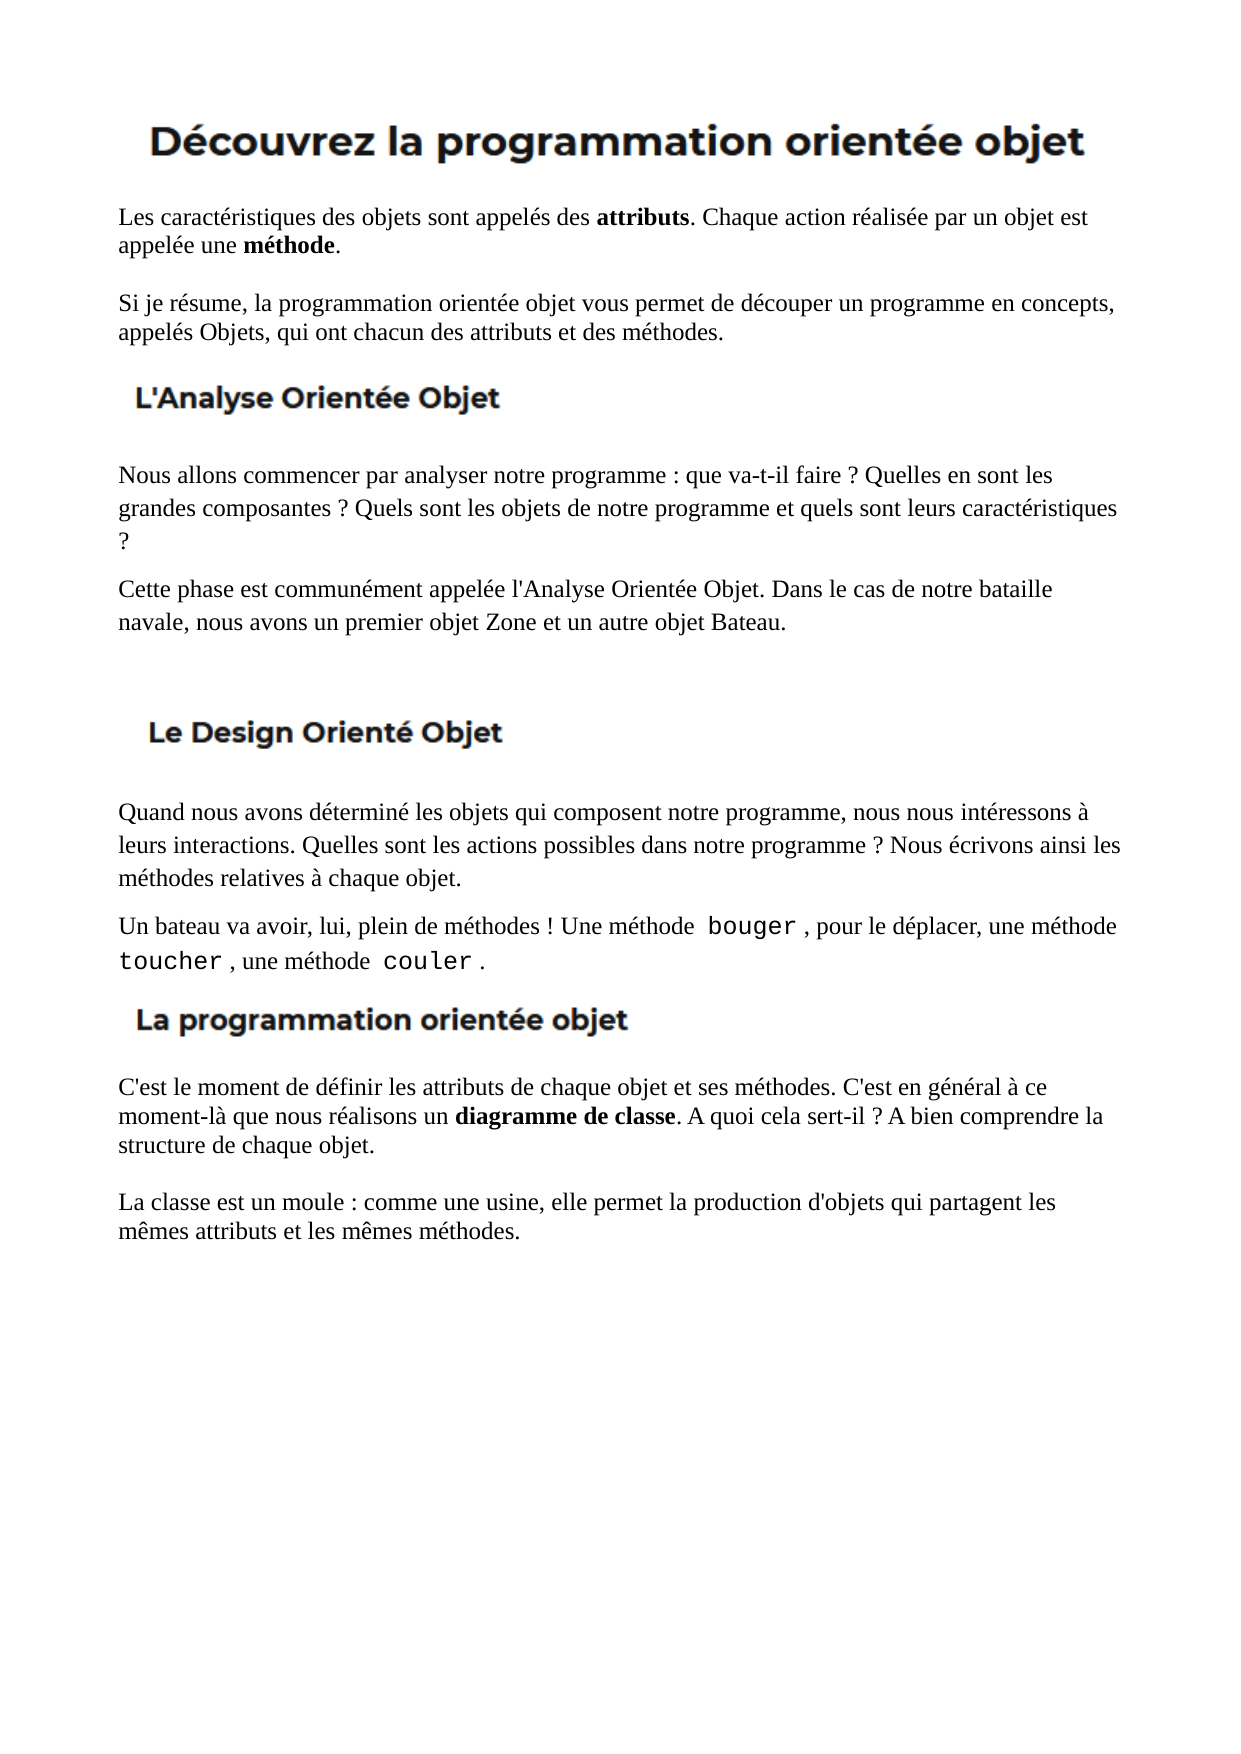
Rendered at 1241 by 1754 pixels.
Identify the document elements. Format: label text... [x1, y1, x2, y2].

text C'est le moment de définir les attributs de chaque objet et ses méthodes. C'est en général à ce moment-là que nous réalisons un diagramme de classe. A quoi cela sert-il ? A bien comprendre la structure de chaque objet. [118, 1072, 1122, 1159]
text Cette phase est communément appelée l'Analyse Orientée Objet. Dans le cas de notre bataille navale, nous avons un premier objet Zone et un autre objet Bateau. [118, 574, 1122, 636]
picture [145, 118, 1096, 173]
picture [124, 996, 644, 1048]
picture [131, 374, 518, 423]
text Nous allons commencer par analyser notre programme : que va-t-il faire ? Quelles en sont les grandes composantes ? Quels sont les objets de notre programme et quels sont leurs caractéristiques ? [118, 460, 1122, 555]
text Un bateau va avoir, lui, plein de méthodes ! Une méthode bouger , pour le déplacer, une méthode toucher , une méthode couler . [118, 911, 1122, 977]
text Quand nous avons déterminé les objets qui composent notre programme, nous nous intéressons à leurs interactions. Quelles sont les actions possibles dans notre programme ? Nous écrivons ainsi les méthodes relatives à chaque objet. [118, 797, 1122, 892]
text La classe est un moule : comme une usine, elle permet la production d'objets qui partagent les mêmes attributs et les mêmes méthodes. [118, 1187, 1122, 1245]
text Si je résume, la programmation orientée objet vous permet de découper un programme en concepts, appelés Objets, qui ont chacun des attributs et des méthodes. [118, 288, 1122, 345]
text Les caractéristiques des objets sont appelés des attributs. Chaque action réalisée par un objet est appelée une méthode. [118, 202, 1122, 259]
picture [127, 702, 523, 760]
